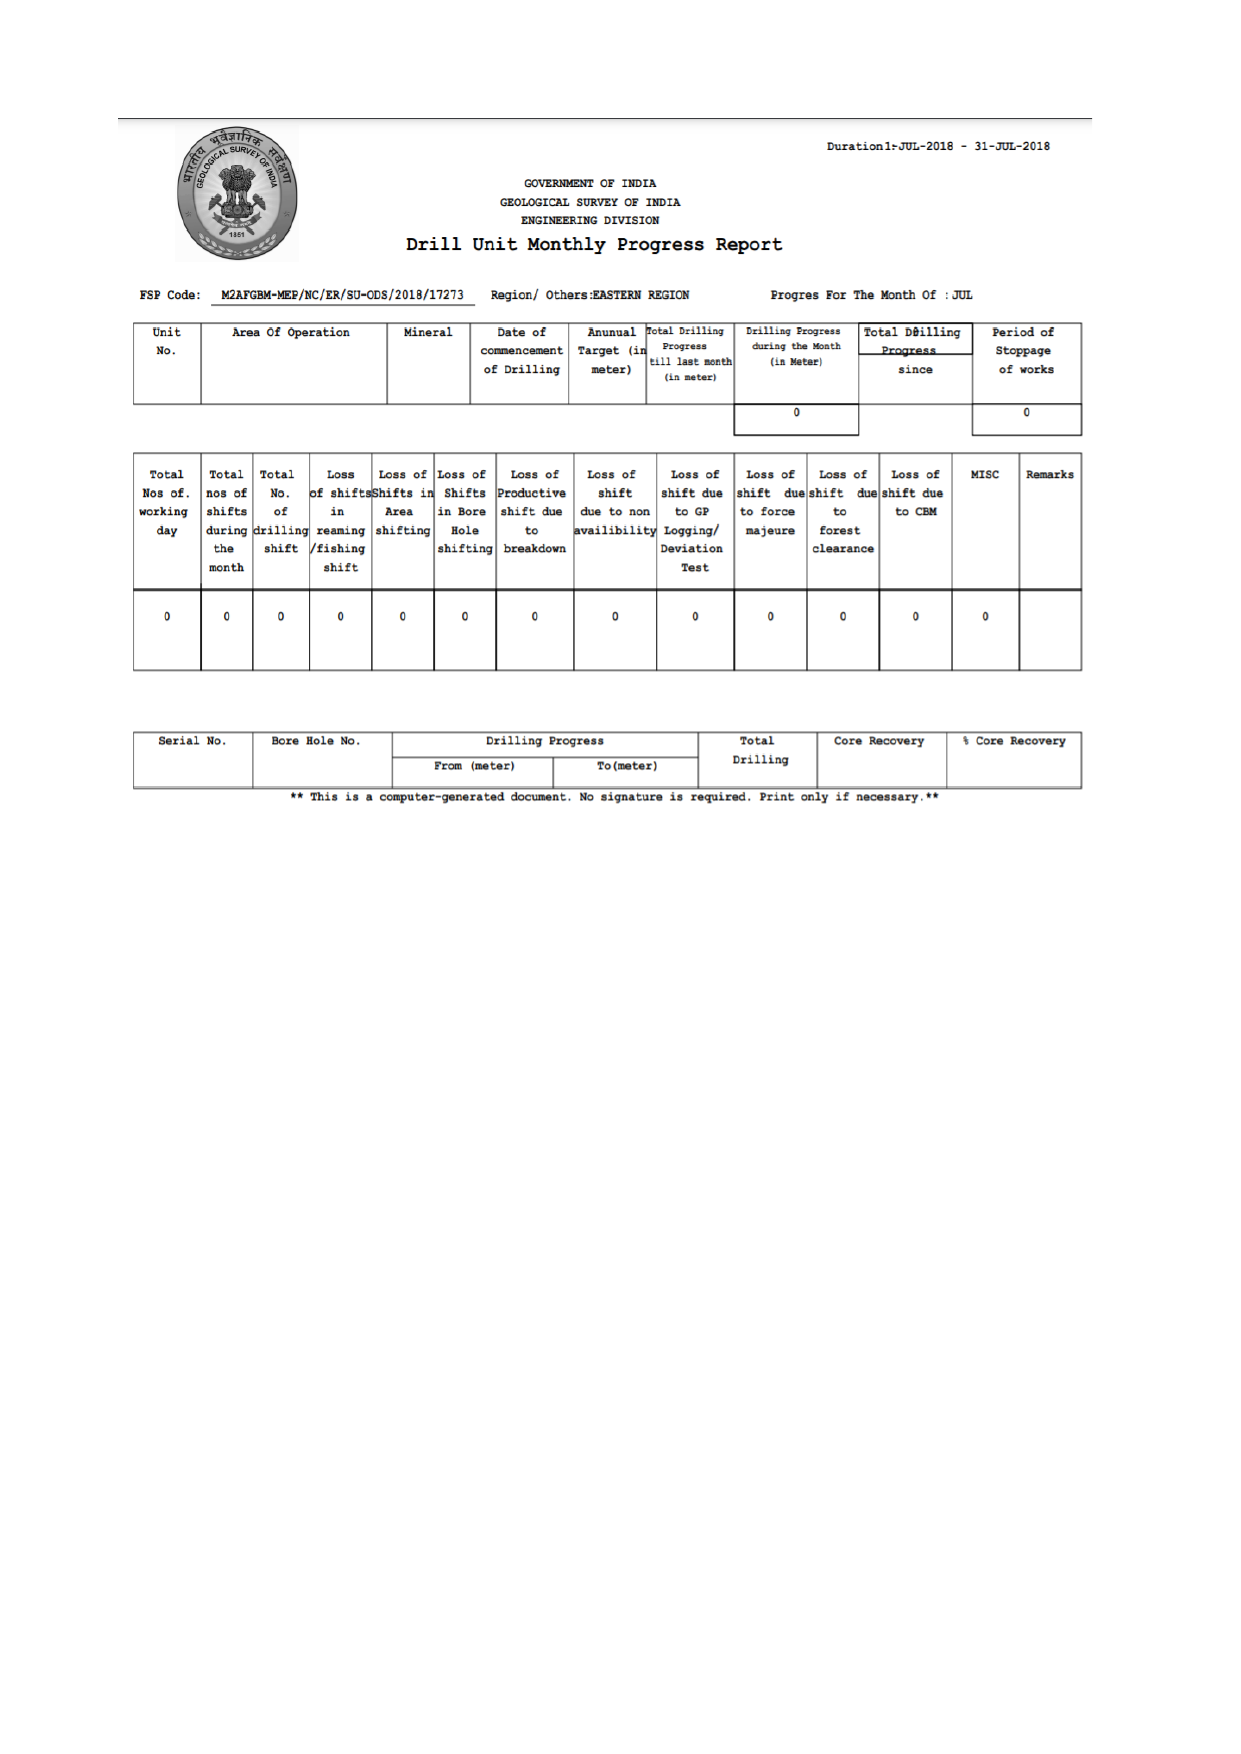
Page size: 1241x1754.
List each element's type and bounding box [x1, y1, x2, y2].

picture [434, 118, 1093, 860]
